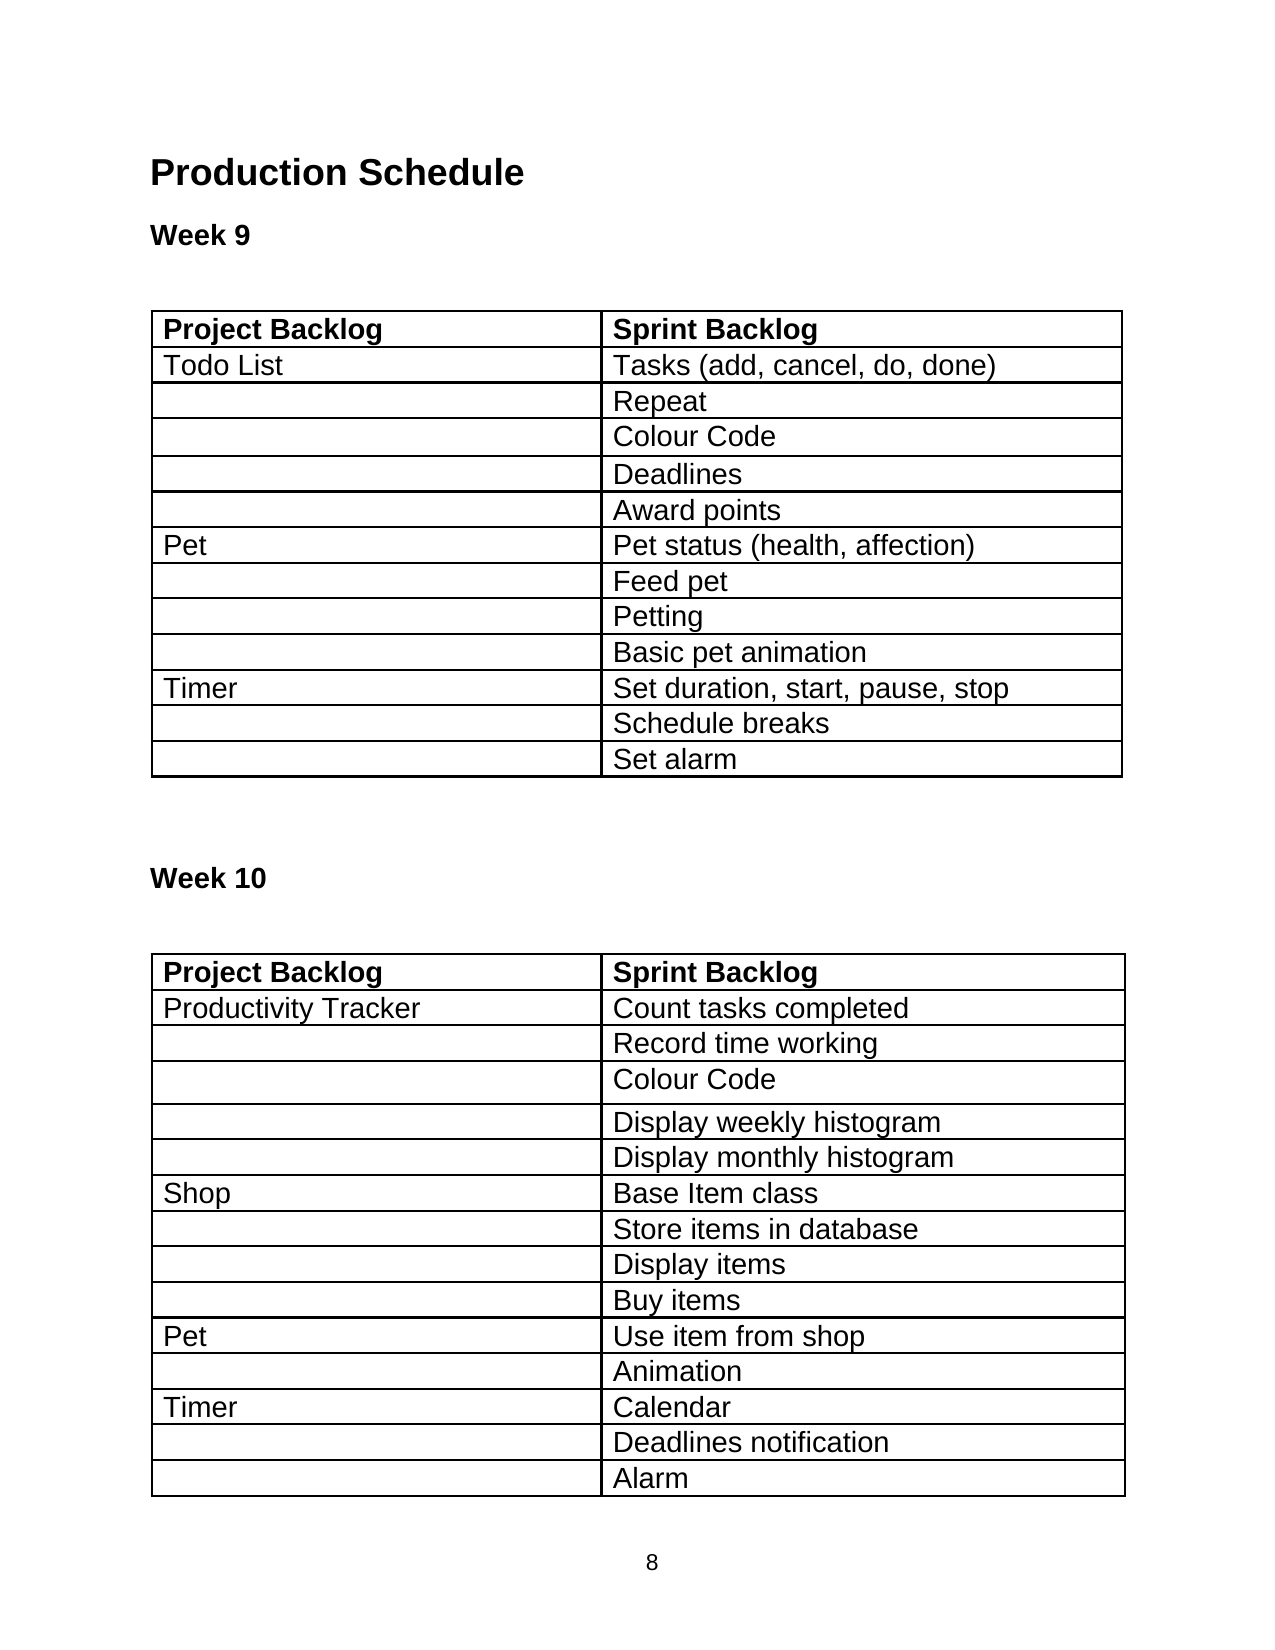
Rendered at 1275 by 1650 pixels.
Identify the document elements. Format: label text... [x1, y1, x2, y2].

table_cell [153, 599, 163, 633]
table_cell Animation [603, 1354, 1124, 1388]
table_cell [590, 742, 600, 775]
table_cell Calendar [603, 1390, 1124, 1423]
table_cell [590, 493, 600, 526]
table_cell [153, 1140, 600, 1174]
table_cell [153, 706, 163, 740]
table_header Project Backlog [153, 312, 163, 346]
table_cell [153, 419, 600, 455]
table_cell Deadlines [603, 457, 613, 490]
table_cell [153, 635, 163, 668]
table_cell Store items in database [603, 1212, 1124, 1245]
table_cell Buy items [603, 1283, 1124, 1316]
table_cell Feed pet [603, 564, 613, 597]
table_cell Award points [1111, 493, 1121, 526]
table_cell Set alarm [603, 742, 613, 775]
table_cell Display weekly histogram [603, 1105, 1124, 1138]
table_cell Feed pet [1111, 564, 1121, 597]
table_cell Schedule breaks [1111, 706, 1121, 740]
table_header Sprint Backlog [603, 955, 1124, 989]
table_cell Colour Code [603, 1062, 1124, 1103]
table_cell Pet [590, 528, 600, 562]
table_cell [153, 1105, 600, 1138]
table_cell Timer [153, 671, 163, 704]
table_cell [590, 457, 600, 490]
table_cell Alarm [603, 1461, 1124, 1494]
table_cell [590, 599, 600, 633]
table_cell Repeat [1111, 384, 1121, 417]
table_cell [153, 1354, 600, 1388]
table_cell Count tasks completed [603, 991, 1124, 1024]
table_cell Shop [153, 1176, 600, 1209]
table_cell Pet [153, 528, 163, 562]
table_cell [153, 1062, 600, 1103]
table_cell [590, 706, 600, 740]
table_header Project Backlog [153, 955, 600, 989]
text Week 9 [150, 218, 1125, 252]
table_cell Timer [153, 1390, 600, 1423]
table_cell Pet [153, 1319, 600, 1352]
table_cell [590, 564, 600, 597]
table_cell Todo List [153, 348, 163, 381]
text Week 10 [150, 861, 1125, 894]
table_cell [153, 457, 163, 490]
table_header Sprint Backlog [1111, 312, 1121, 346]
table_cell [153, 1461, 600, 1494]
table_cell Productivity Tracker [153, 991, 600, 1024]
table_cell Set alarm [1111, 742, 1121, 775]
table_cell Deadlines notification [603, 1425, 1124, 1459]
table_cell Colour Code [603, 419, 1121, 455]
table_cell [590, 384, 600, 417]
table_cell Petting [1111, 599, 1121, 633]
table_header Sprint Backlog [603, 312, 613, 346]
table_cell Base Item class [603, 1176, 1124, 1209]
table_cell Record time working [603, 1026, 1124, 1060]
table_cell Todo List [590, 348, 600, 381]
table_cell [153, 384, 163, 417]
table_cell Petting [603, 599, 613, 633]
table_cell Display items [603, 1247, 1124, 1281]
table_cell Display monthly histogram [603, 1140, 1124, 1174]
table_cell Schedule breaks [603, 706, 613, 740]
table_cell Award points [603, 493, 613, 526]
table_cell [153, 1026, 600, 1060]
table_cell Timer [590, 671, 600, 704]
table_header Project Backlog [590, 312, 600, 346]
text Production Schedule [150, 150, 1125, 193]
table_cell [153, 493, 163, 526]
table_cell Use item from shop [603, 1319, 1124, 1352]
table_cell Deadlines [1111, 457, 1121, 490]
table_cell [153, 1212, 600, 1245]
table_cell Repeat [603, 384, 613, 417]
table_cell [153, 1247, 600, 1281]
table_cell [153, 1425, 600, 1459]
table_cell [153, 564, 163, 597]
table_cell [590, 635, 600, 668]
table_cell [153, 742, 163, 775]
table_cell [153, 1283, 600, 1316]
